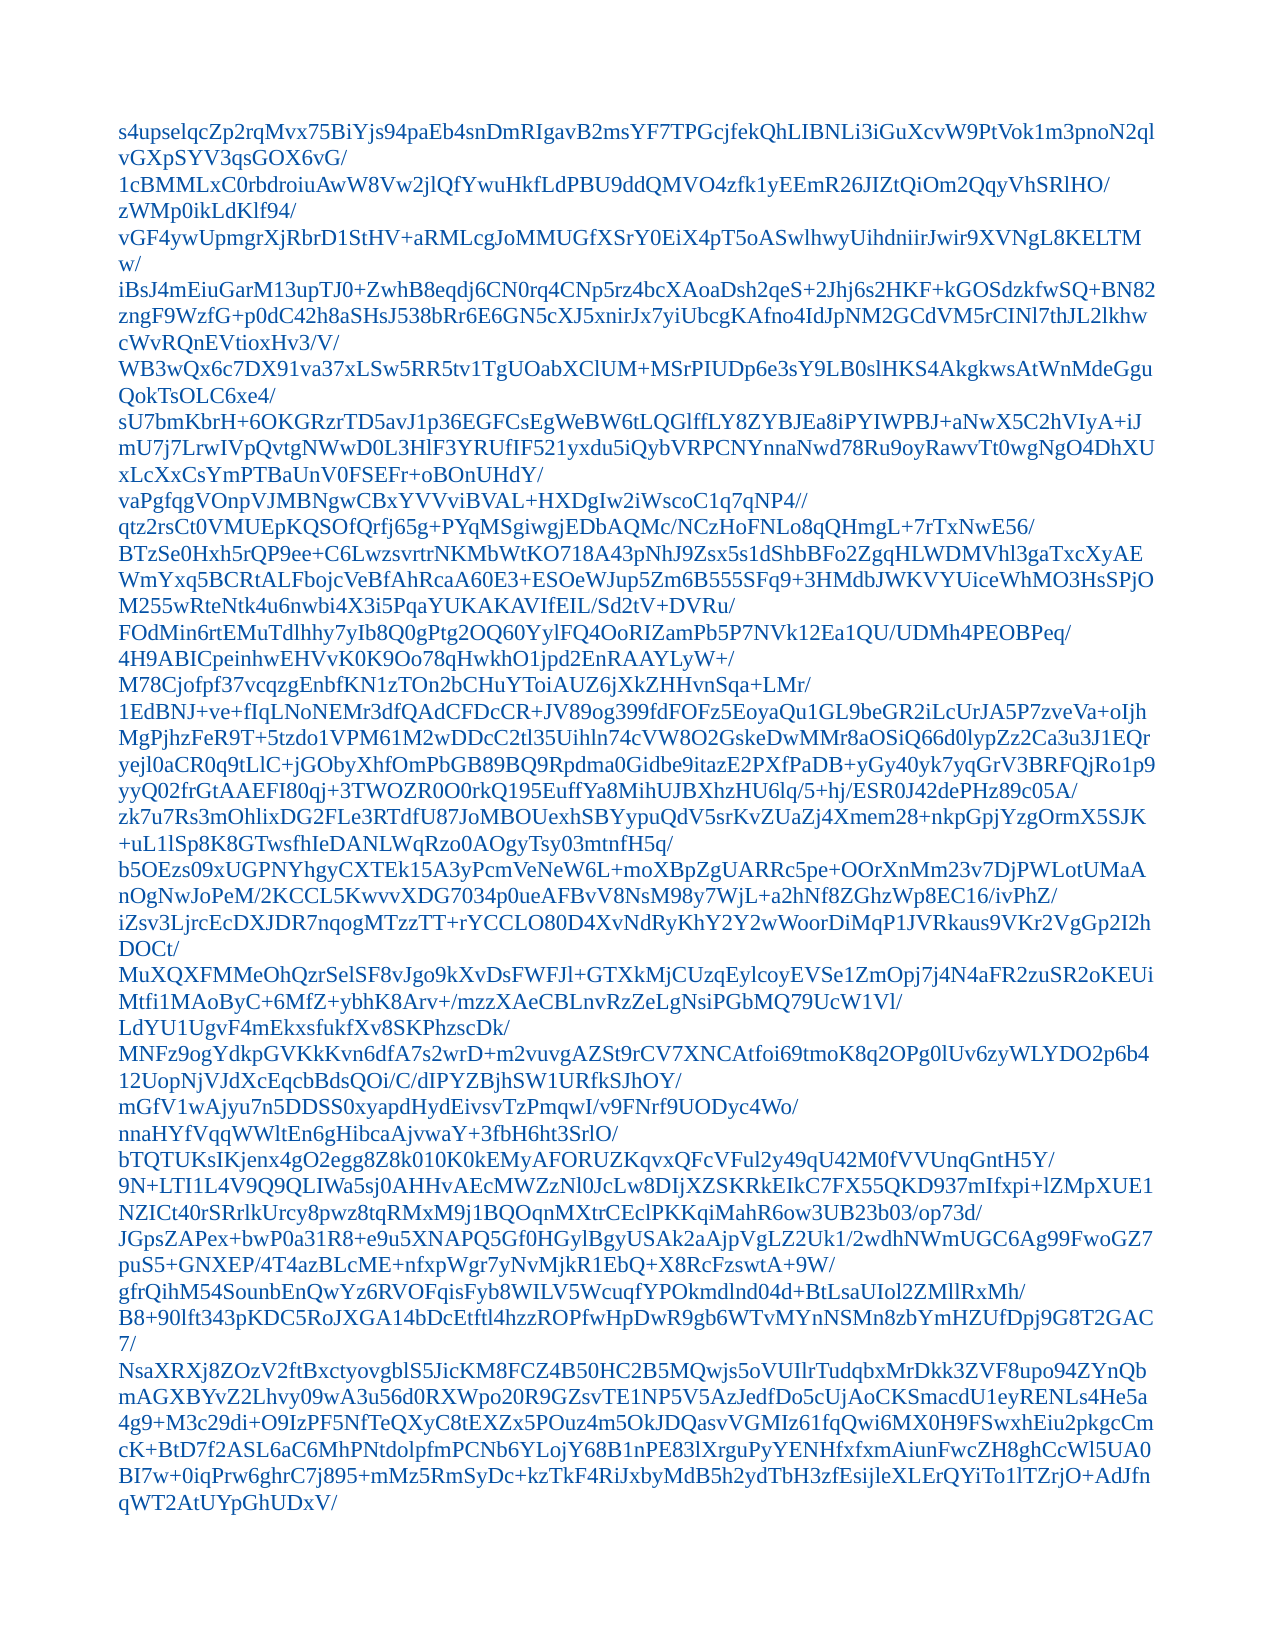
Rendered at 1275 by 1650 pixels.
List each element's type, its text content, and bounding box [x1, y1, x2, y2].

text s4upselqcZp2rqMvx75BiYjs94paEb4snDmRIgavB2msYF7TPGcjfekQhLIBNLi3iGuXcvW9PtVok1m3pnoN2qlvGXpSYV3qsGOX6vG/1cBMMLxC0rbdroiuAwW8Vw2jlQfYwuHkfLdPBU9ddQMVO4zfk1yEEmR26JIZtQiOm2QqyVhSRlHO/zWMp0ikLdKlf94/vGF4ywUpmgrXjRbrD1StHV+aRMLcgJoMMUGfXSrY0EiX4pT5oASwlhwyUihdniirJwir9XVNgL8KELTMw/iBsJ4mEiuGarM13upTJ0+ZwhB8eqdj6CN0rq4CNp5rz4bcXAoaDsh2qeS+2Jhj6s2HKF+kGOSdzkfwSQ+BN82zngF9WzfG+p0dC42h8aSHsJ538bRr6E6GN5cXJ5xnirJx7yiUbcgKAfno4IdJpNM2GCdVM5rCINl7thJL2lkhwcWvRQnEVtioxHv3/V/WB3wQx6c7DX91va37xLSw5RR5tv1TgUOabXClUM+MSrPIUDp6e3sY9LB0slHKS4AkgkwsAtWnMdeGguQokTsOLC6xe4/sU7bmKbrH+6OKGRzrTD5avJ1p36EGFCsEgWeBW6tLQGlffLY8ZYBJEa8iPYIWPBJ+aNwX5C2hVIyA+iJmU7j7LrwIVpQvtgNWwD0L3HlF3YRUfIF521yxdu5iQybVRPCNYnnaNwd78Ru9oyRawvTt0wgNgO4DhXUxLcXxCsYmPTBaUnV0FSEFr+oBOnUHdY/vaPgfqgVOnpVJMBNgwCBxYVVviBVAL+HXDgIw2iWscoC1q7qNP4//qtz2rsCt0VMUEpKQSOfQrfj65g+PYqMSgiwgjEDbAQMc/NCzHoFNLo8qQHmgL+7rTxNwE56/BTzSe0Hxh5rQP9ee+C6LwzsvrtrNKMbWtKO718A43pNhJ9Zsx5s1dShbBFo2ZgqHLWDMVhl3gaTxcXyAEWmYxq5BCRtALFbojcVeBfAhRcaA60E3+ESOeWJup5Zm6B555SFq9+3HMdbJWKVYUiceWhMO3HsSPjOM255wRteNtk4u6nwbi4X3i5PqaYUKAKAVIfEIL/Sd2tV+DVRu/FOdMin6rtEMuTdlhhy7yIb8Q0gPtg2OQ60YylFQ4OoRIZamPb5P7NVk12Ea1QU/UDMh4PEOBPeq/4H9ABICpeinhwEHVvK0K9Oo78qHwkhO1jpd2EnRAAYLyW+/M78Cjofpf37vcqzgEnbfKN1zTOn2bCHuYToiAUZ6jXkZHHvnSqa+LMr/1EdBNJ+ve+fIqLNoNEMr3dfQAdCFDcCR+JV89og399fdFOFz5EoyaQu1GL9beGR2iLcUrJA5P7zveVa+oIjhMgPjhzFeR9T+5tzdo1VPM61M2wDDcC2tl35Uihln74cVW8O2GskeDwMMr8aOSiQ66d0lypZz2Ca3u3J1EQryejl0aCR0q9tLlC+jGObyXhfOmPbGB89BQ9Rpdma0Gidbe9itazE2PXfPaDB+yGy40yk7yqGrV3BRFQjRo1p9yyQ02frGtAAEFI80qj+3TWOZR0O0rkQ195EuffYa8MihUJBXhzHU6lq/5+hj/ESR0J42dePHz89c05A/zk7u7Rs3mOhlixDG2FLe3RTdfU87JoMBOUexhSBYypuQdV5srKvZUaZj4Xmem28+nkpGpjYzgOrmX5SJK+uL1lSp8K8GTwsfhIeDANLWqRzo0AOgyTsy03mtnfH5q/b5OEzs09xUGPNYhgyCXTEk15A3yPcmVeNeW6L+moXBpZgUARRc5pe+OOrXnMm23v7DjPWLotUMaAnOgNwJoPeM/2KCCL5KwvvXDG7034p0ueAFBvV8NsM98y7WjL+a2hNf8ZGhzWp8EC16/ivPhZ/iZsv3LjrcEcDXJDR7nqogMTzzTT+rYCCLO80D4XvNdRyKhY2Y2wWoorDiMqP1JVRkaus9VKr2VgGp2I2hDOCt/MuXQXFMMeOhQzrSelSF8vJgo9kXvDsFWFJl+GTXkMjCUzqEylcoyEVSe1ZmOpj7j4N4aFR2zuSR2oKEUiMtfi1MAoByC+6MfZ+ybhK8Arv+/mzzXAeCBLnvRzZeLgNsiPGbMQ79UcW1Vl/LdYU1UgvF4mEkxsfukfXv8SKPhzscDk/MNFz9ogYdkpGVKkKvn6dfA7s2wrD+m2vuvgAZSt9rCV7XNCAtfoi69tmoK8q2OPg0lUv6zyWLYDO2p6b412UopNjVJdXcEqcbBdsQOi/C/dIPYZBjhSW1URfkSJhOY/mGfV1wAjyu7n5DDSS0xyapdHydEivsvTzPmqwI/v9FNrf9UODyc4Wo/nnaHYfVqqWWltEn6gHibcaAjvwaY+3fbH6ht3SrlO/bTQTUKsIKjenx4gO2egg8Z8k010K0kEMyAFORUZKqvxQFcVFul2y49qU42M0fVVUnqGntH5Y/9N+LTI1L4V9Q9QLIWa5sj0AHHvAEcMWZzNl0JcLw8DIjXZSKRkEIkC7FX55QKD937mIfxpi+lZMpXUE1NZICt40rSRrlkUrcy8pwz8tqRMxM9j1BQOqnMXtrCEclPKKqiMahR6ow3UB23b03/op73d/JGpsZAPex+bwP0a31R8+e9u5XNAPQ5Gf0HGylBgyUSAk2aAjpVgLZ2Uk1/2wdhNWmUGC6Ag99FwoGZ7puS5+GNXEP/4T4azBLcME+nfxpWgr7yNvMjkR1EbQ+X8RcFzswtA+9W/gfrQihM54SounbEnQwYz6RVOFqisFyb8WILV5WcuqfYPOkmdlnd04d+BtLsaUIol2ZMllRxMh/B8+90lft343pKDC5RoJXGA14bDcEtftl4hzzROPfwHpDwR9gb6WTvMYnNSMn8zbYmHZUfDpj9G8T2GAC7/NsaXRXj8ZOzV2ftBxctyovgblS5JicKM8FCZ4B50HC2B5MQwjs5oVUIlrTudqbxMrDkk3ZVF8upo94ZYnQbmAGXBYvZ2Lhvy09wA3u56d0RXWpo20R9GZsvTE1NP5V5AzJedfDo5cUjAoCKSmacdU1eyRENLs4He5a4g9+M3c29di+O9IzPF5NfTeQXyC8tEXZx5POuz4m5OkJDQasvVGMIz61fqQwi6MX0H9FSwxhEiu2pkgcCmcK+BtD7f2ASL6aC6MhPNtdolpfmPCNb6YLojY68B1nPE83lXrguPyYENHfxfxmAiunFwcZH8ghCcWl5UA0BI7w+0iqPrw6ghrC7j895+mMz5RmSyDc+kzTkF4RiJxbyMdB5h2ydTbH3zfEsijleXLErQYiTo1lTZrjO+AdJfnqWT2AtUYpGhUDxV/ [118, 118, 1157, 1515]
